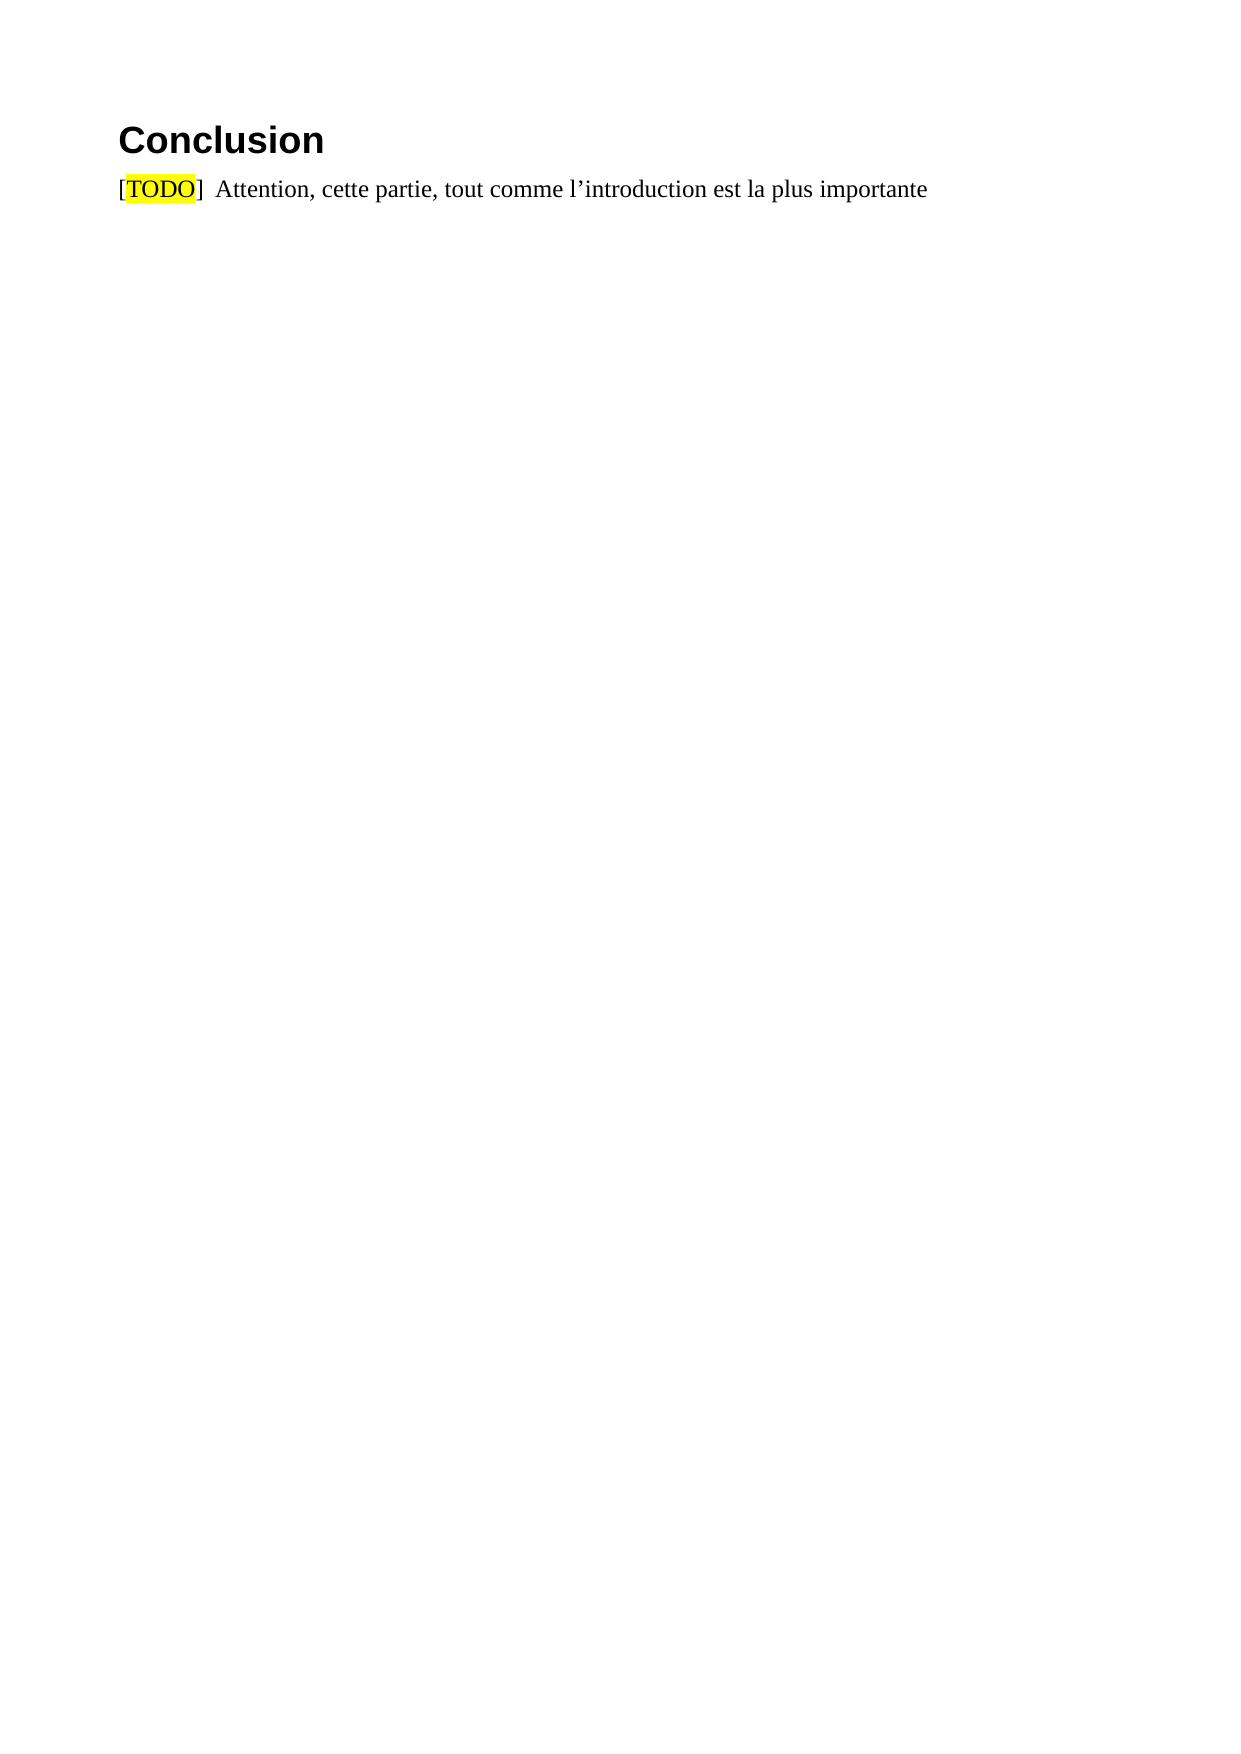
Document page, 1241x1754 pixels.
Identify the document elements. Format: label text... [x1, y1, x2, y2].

subtitle Conclusion [118, 118, 1122, 162]
text [TODO] Attention, cette partie, tout comme l’introduction est la plus importante [118, 174, 1122, 203]
